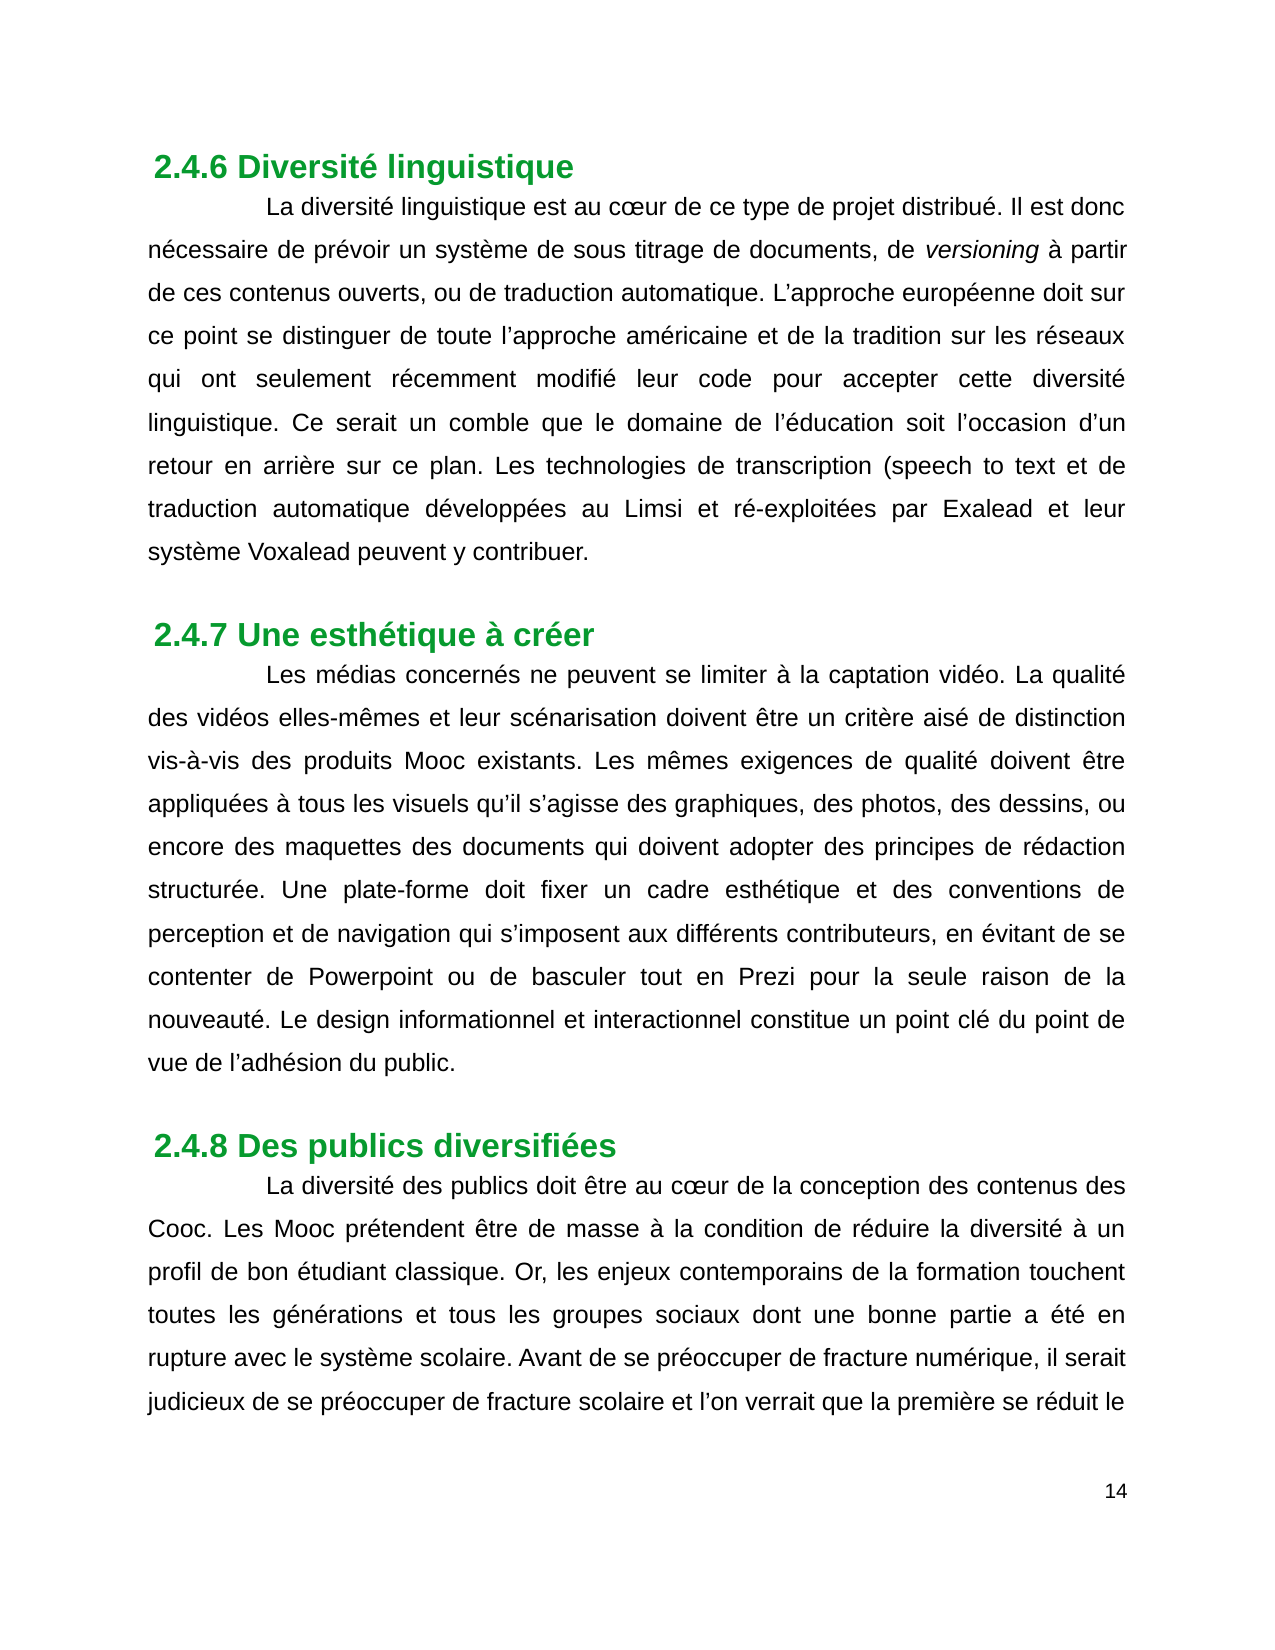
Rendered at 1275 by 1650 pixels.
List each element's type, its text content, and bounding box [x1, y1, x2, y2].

subtitle Une esthétique à créer [151, 616, 1127, 654]
text La diversité linguistique est au cœur de ce type de projet distribué. Il est donc nécessaire de prévoir un système de sous titrage de documents, de versioning à partir de ces contenus ouverts, ou de traduction automatique. L’approche européenne doit sur ce point se distinguer de toute l’approche américaine et de la tradition sur les réseaux qui ont seulement récemment modifié leur code pour accepter cette diversité linguistique. Ce serait un comble que le domaine de l’éducation soit l’occasion d’un retour en arrière sur ce plan. Les technologies de transcription (speech to text et de traduction automatique développées au Limsi et ré-exploitées par Exalead et leur système Voxalead peuvent y contribuer. [148, 192, 1127, 566]
subtitle Des publics diversifiées [151, 1127, 1127, 1165]
text La diversité des publics doit être au cœur de la conception des contenus des Cooc. Les Mooc prétendent être de masse à la condition de réduire la diversité à un profil de bon étudiant classique. Or, les enjeux contemporains de la formation touchent toutes les générations et tous les groupes sociaux dont une bonne partie a été en rupture avec le système scolaire. Avant de se préoccuper de fracture numérique, il serait judicieux de se préoccuper de fracture scolaire et l’on verrait que la première se réduit le [148, 1171, 1127, 1415]
text Les médias concernés ne peuvent se limiter à la captation vidéo. La qualité des vidéos elles-mêmes et leur scénarisation doivent être un critère aisé de distinction vis-à-vis des produits Mooc existants. Les mêmes exigences de qualité doivent être appliquées à tous les visuels qu’il s’agisse des graphiques, des photos, des dessins, ou encore des maquettes des documents qui doivent adopter des principes de rédaction structurée. Une plate-forme doit fixer un cadre esthétique et des conventions de perception et de navigation qui s’imposent aux différents contributeurs, en évitant de se contenter de Powerpoint ou de basculer tout en Prezi pour la seule raison de la nouveauté. Le design informationnel et interactionnel constitue un point clé du point de vue de l’adhésion du public. [148, 660, 1127, 1077]
subtitle Diversité linguistique [151, 148, 1127, 186]
